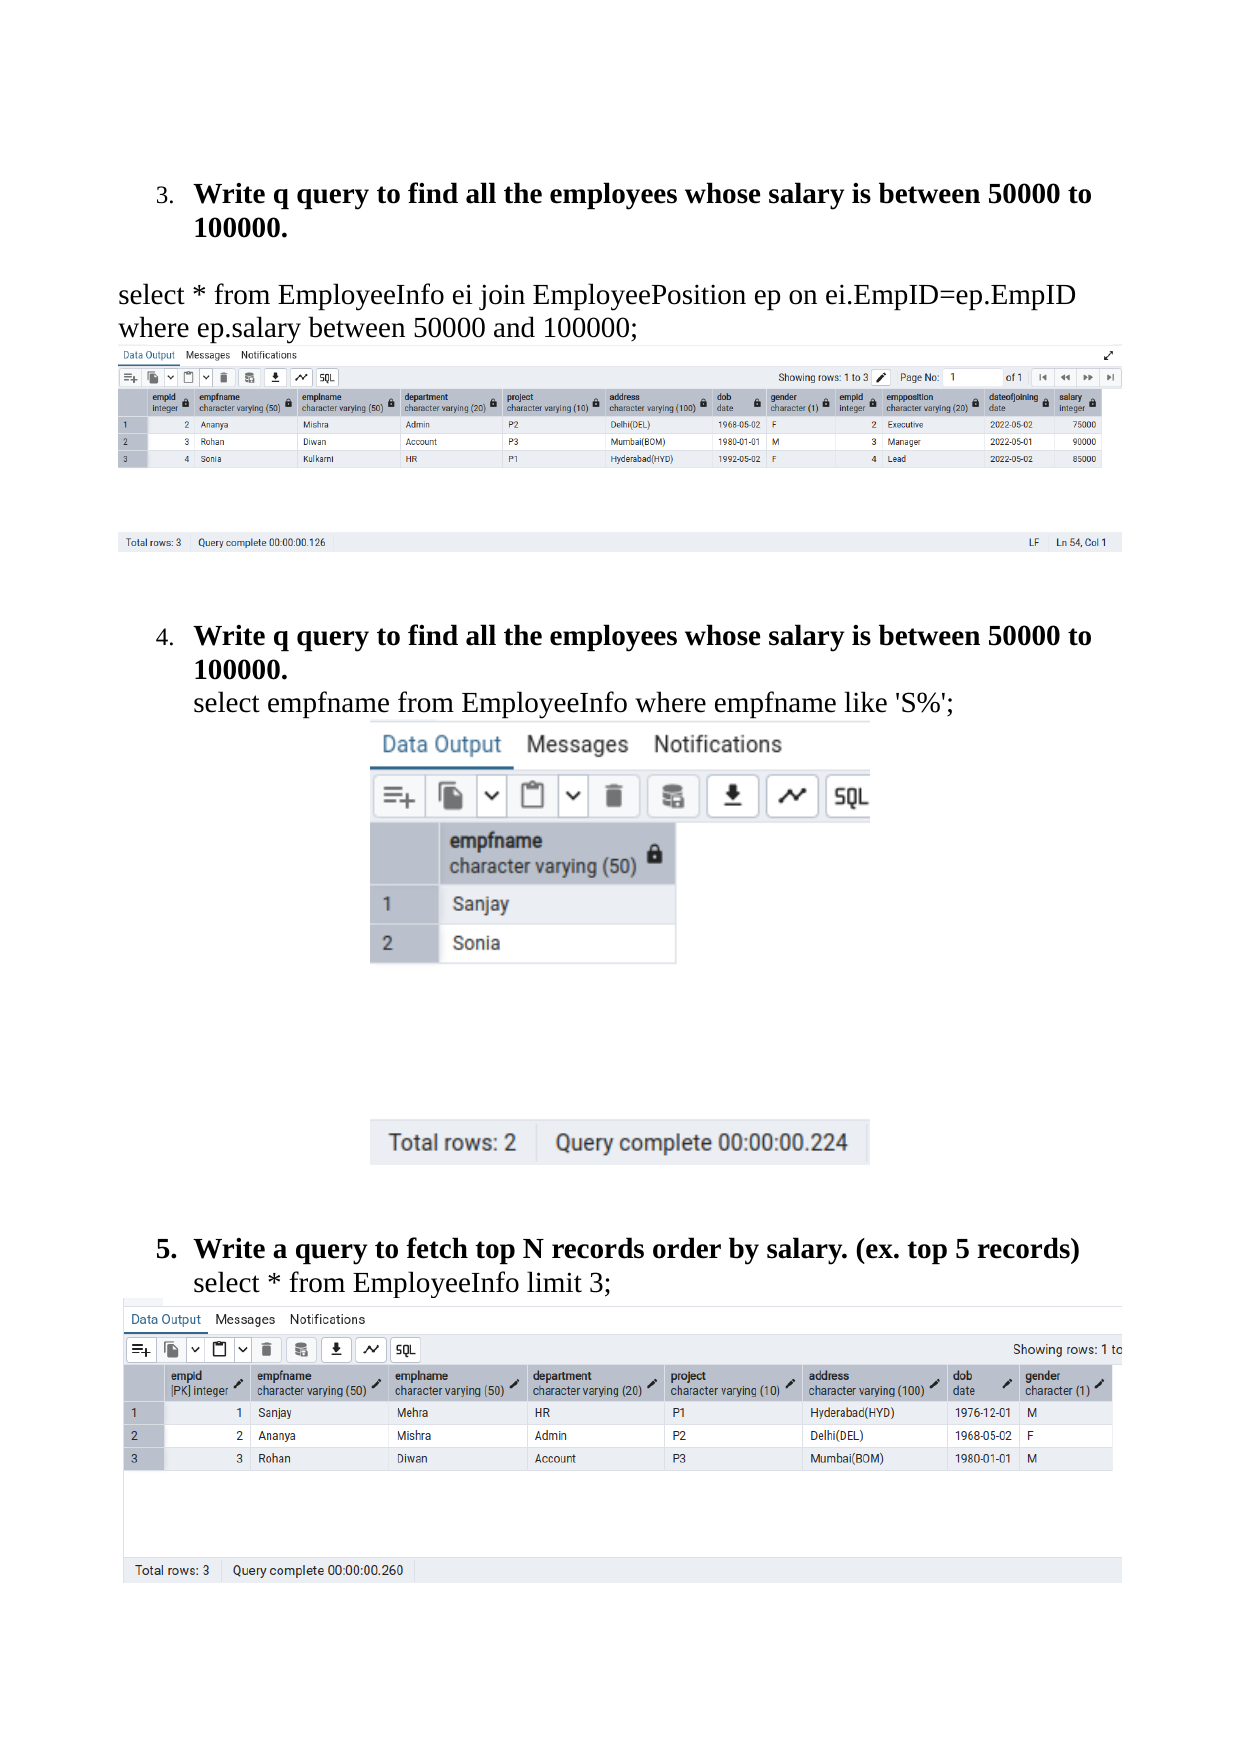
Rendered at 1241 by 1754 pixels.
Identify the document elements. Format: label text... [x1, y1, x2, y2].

text select * from EmployeeInfo ei join EmployeePosition ep on ei.EmpID=ep.EmpID where ep.salary between 50000 and 100000; [118, 277, 1122, 344]
text select * from EmployeeInfo limit 3; [193, 1265, 1122, 1298]
list Write q query to find all the employees whose salary is between 50000 to 100000. [156, 176, 1122, 243]
picture [118, 1298, 1123, 1583]
picture [370, 719, 870, 1165]
list Write a query to fetch top N records order by salary. (ex. top 5 records) [156, 1231, 1122, 1265]
list Write q query to find all the employees whose salary is between 50000 to 100000. [156, 618, 1122, 686]
picture [118, 344, 1123, 552]
text select empfname from EmployeeInfo where empfname like 'S%'; [193, 686, 1122, 719]
